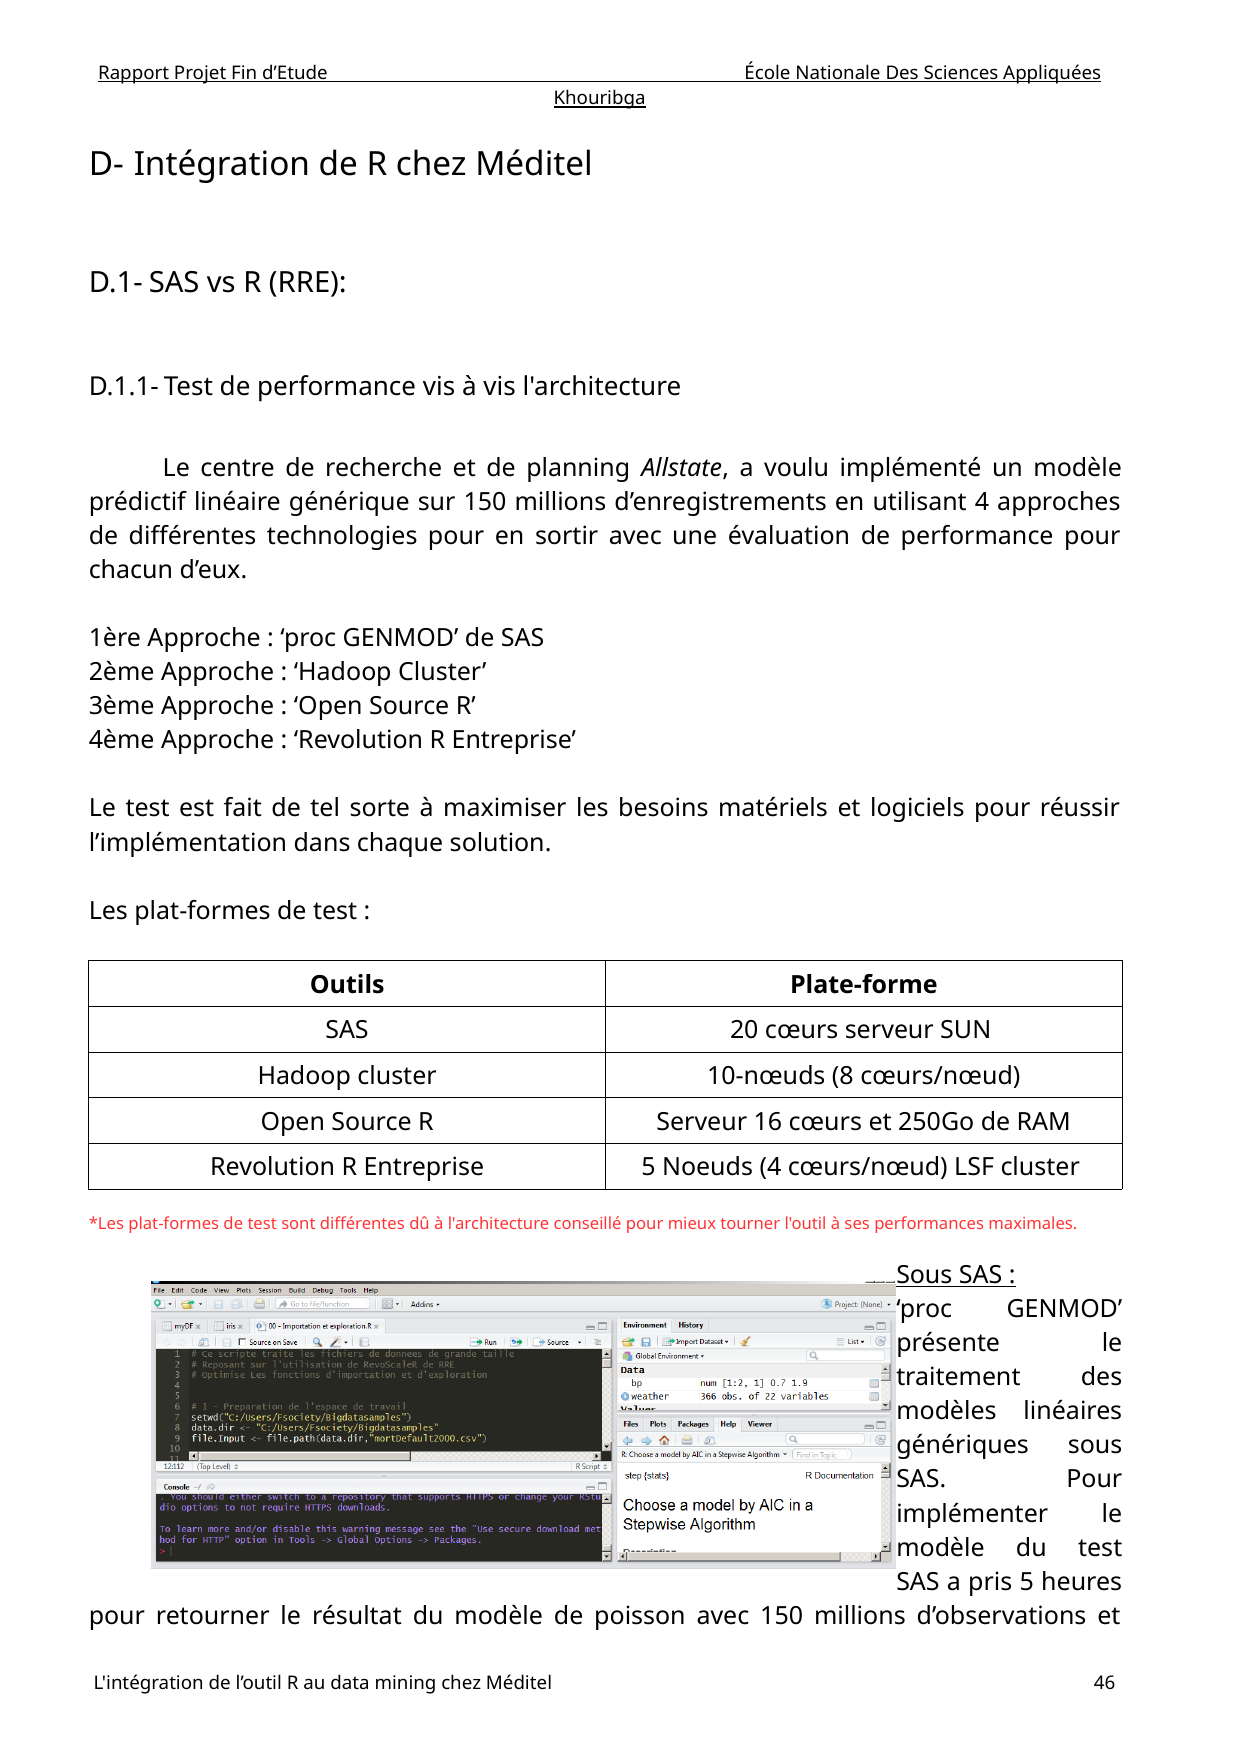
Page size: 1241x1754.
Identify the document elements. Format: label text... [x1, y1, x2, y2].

table_header Plate-forme [606, 961, 1122, 1006]
table_cell 20 cœurs serveur SUN [606, 1007, 1122, 1052]
table_cell Revolution R Entreprise [89, 1144, 605, 1188]
text ‘proc GENMOD’ présente le traitement des modèles linéaires génériques sous SAS. Pour implémenter le modèle du test SAS a pris 5 heures pour retourner le résultat du modèle de poisson avec 150 millions d’observations et [88, 1291, 1122, 1631]
table_header Outils [89, 961, 605, 1006]
subtitle Intégration de R chez Méditel [88, 139, 1122, 185]
text 1ère Approche : ‘proc GENMOD’ de SAS [88, 620, 1122, 654]
table_cell SAS [89, 1007, 605, 1052]
text *Les plat-formes de test sont différentes dû à l'architecture conseillé pour mieux tourner l'outil à ses performances maximales. [88, 1211, 1122, 1234]
table_cell 10-nœuds (8 cœurs/nœud) [606, 1053, 1122, 1097]
table_cell Hadoop cluster [89, 1053, 605, 1097]
subtitle Test de performance vis à vis l'architecture [88, 367, 1122, 403]
text Les plat-formes de test : [88, 892, 1122, 926]
text 2ème Approche : ‘Hadoop Cluster’ [88, 654, 1122, 688]
subtitle SAS vs R (RRE): [88, 261, 1122, 301]
picture [151, 1281, 896, 1569]
table_cell Open Source R [89, 1098, 605, 1143]
text Sous SAS : [88, 1257, 1122, 1291]
table_cell Serveur 16 cœurs et 250Go de RAM [606, 1098, 1122, 1143]
text Le test est fait de tel sorte à maximiser les besoins matériels et logiciels pour réussir l’implémentation dans chaque solution. [88, 790, 1122, 858]
text Le centre de recherche et de planning Allstate, a voulu implémenté un modèle prédictif linéaire générique sur 150 millions d’enregistrements en utilisant 4 approches de différentes technologies pour en sortir avec une évaluation de performance pour chacun d’eux. [88, 449, 1122, 586]
text 3ème Approche : ‘Open Source R’ [88, 688, 1122, 722]
table_cell 5 Noeuds (4 cœurs/nœud) LSF cluster [606, 1144, 1122, 1188]
text 4ème Approche : ‘Revolution R Entreprise’ [88, 722, 1122, 756]
